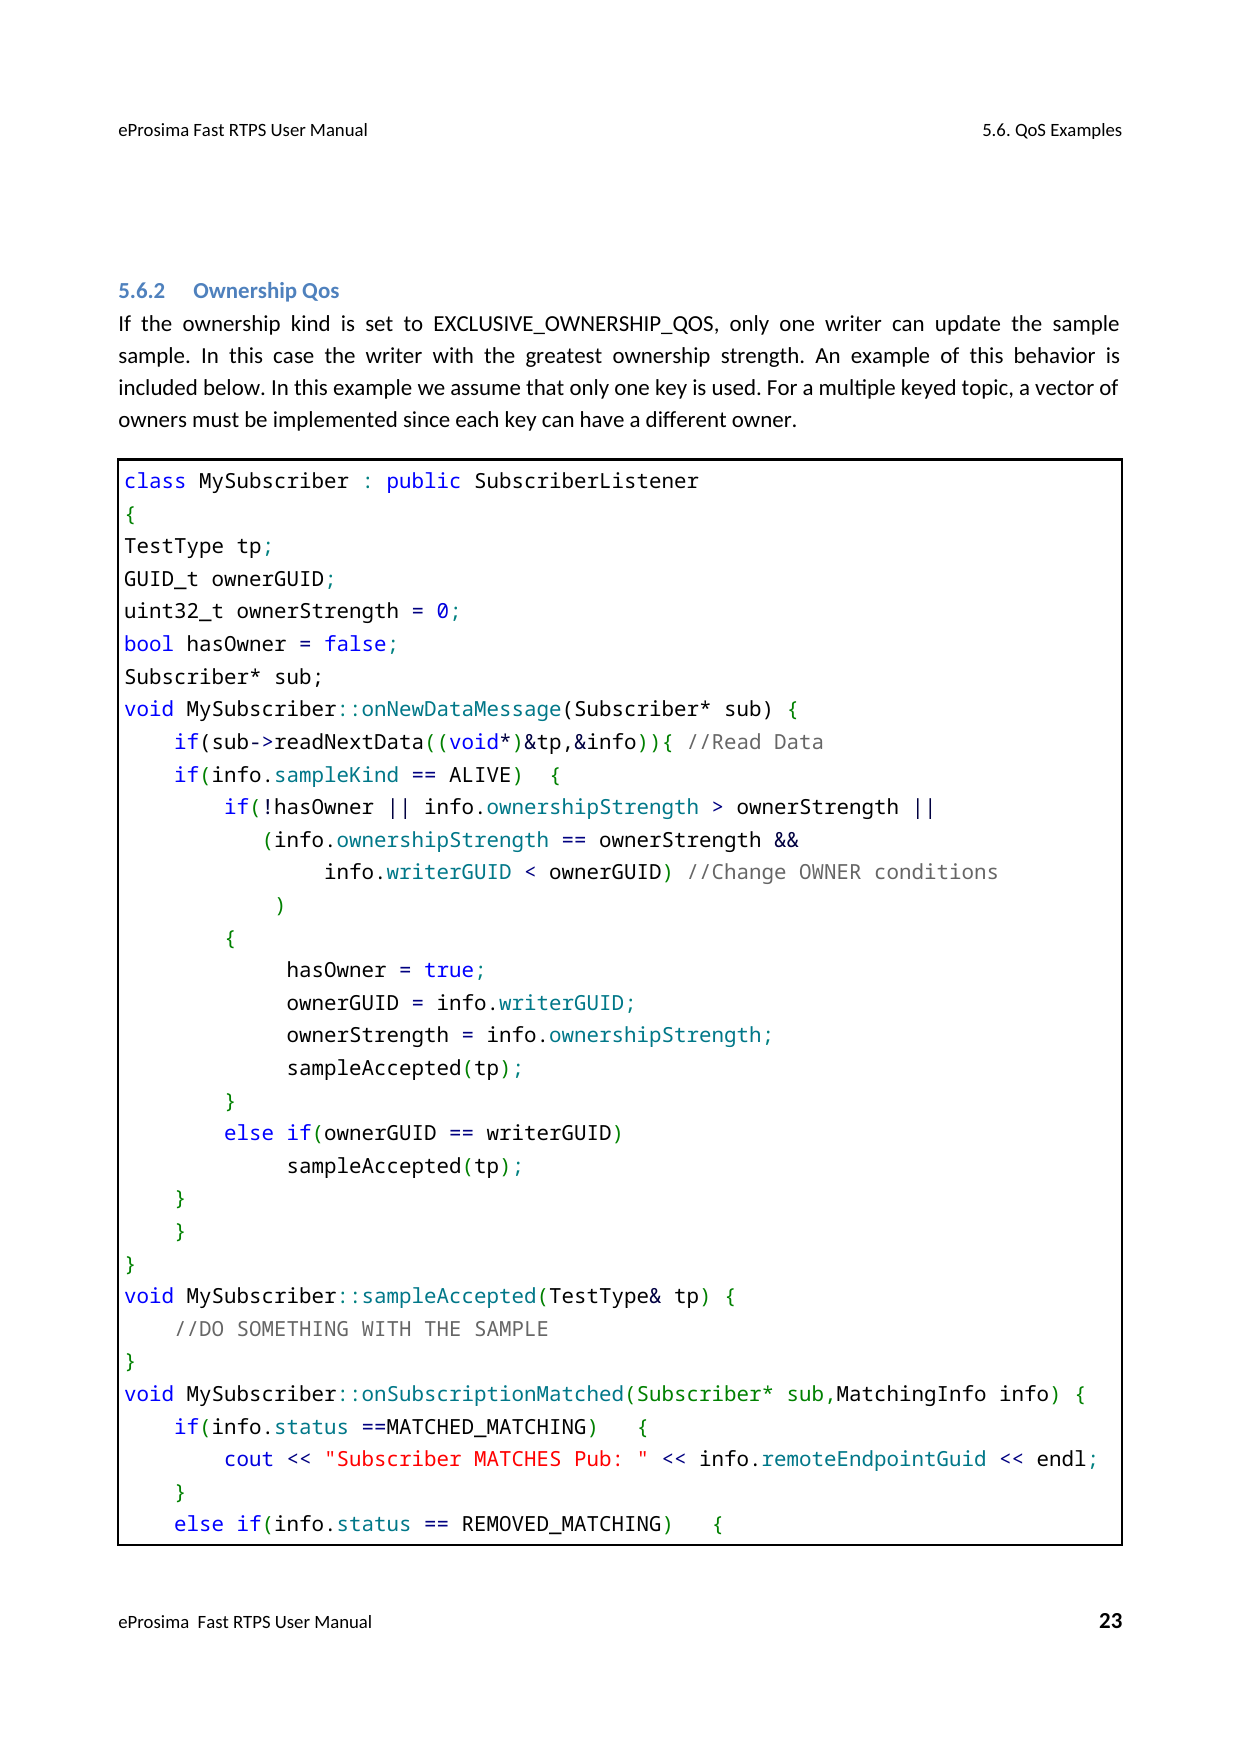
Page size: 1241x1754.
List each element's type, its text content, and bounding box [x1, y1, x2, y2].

subtitle Ownership Qos [118, 277, 1122, 304]
text If the ownership kind is set to EXCLUSIVE_OWNERSHIP_QOS, only one writer can update the sample sample. In this case the writer with the greatest ownership strength. An example of this behavior is included below. In this example we assume that only one key is used. For a multiple keyed topic, a vector of owners must be implemented since each key can have a different owner. [118, 309, 1122, 433]
table_header class MySubscriber : public SubscriberListener { TestType tp; GUID_t ownerGUID; uint32_t ownerStrength = 0; bool hasOwner = false; Subscriber* sub; void MySubscriber::onNewDataMessage(Subscriber* sub) { if(sub->readNextData((void*)&tp,&info)){ //Read Data if(info.sampleKind == ALIVE) { if(!hasOwner || info.ownershipStrength > ownerStrength || (info.ownershipStrength == ownerStrength && info.writerGUID < ownerGUID) //Change OWNER conditions ) { hasOwner = true; ownerGUID = info.writerGUID; ownerStrength = info.ownershipStrength; sampleAccepted(tp); } else if(ownerGUID == writerGUID) sampleAccepted(tp); } } } void MySubscriber::sampleAccepted(TestType& tp) { //DO SOMETHING WITH THE SAMPLE } void MySubscriber::onSubscriptionMatched(Subscriber* sub,MatchingInfo info) { if(info.status ==MATCHED_MATCHING) { cout << "Subscriber MATCHES Pub: " << info.remoteEndpointGuid << endl; } else if(info.status == REMOVED_MATCHING) { [119, 461, 1121, 1544]
